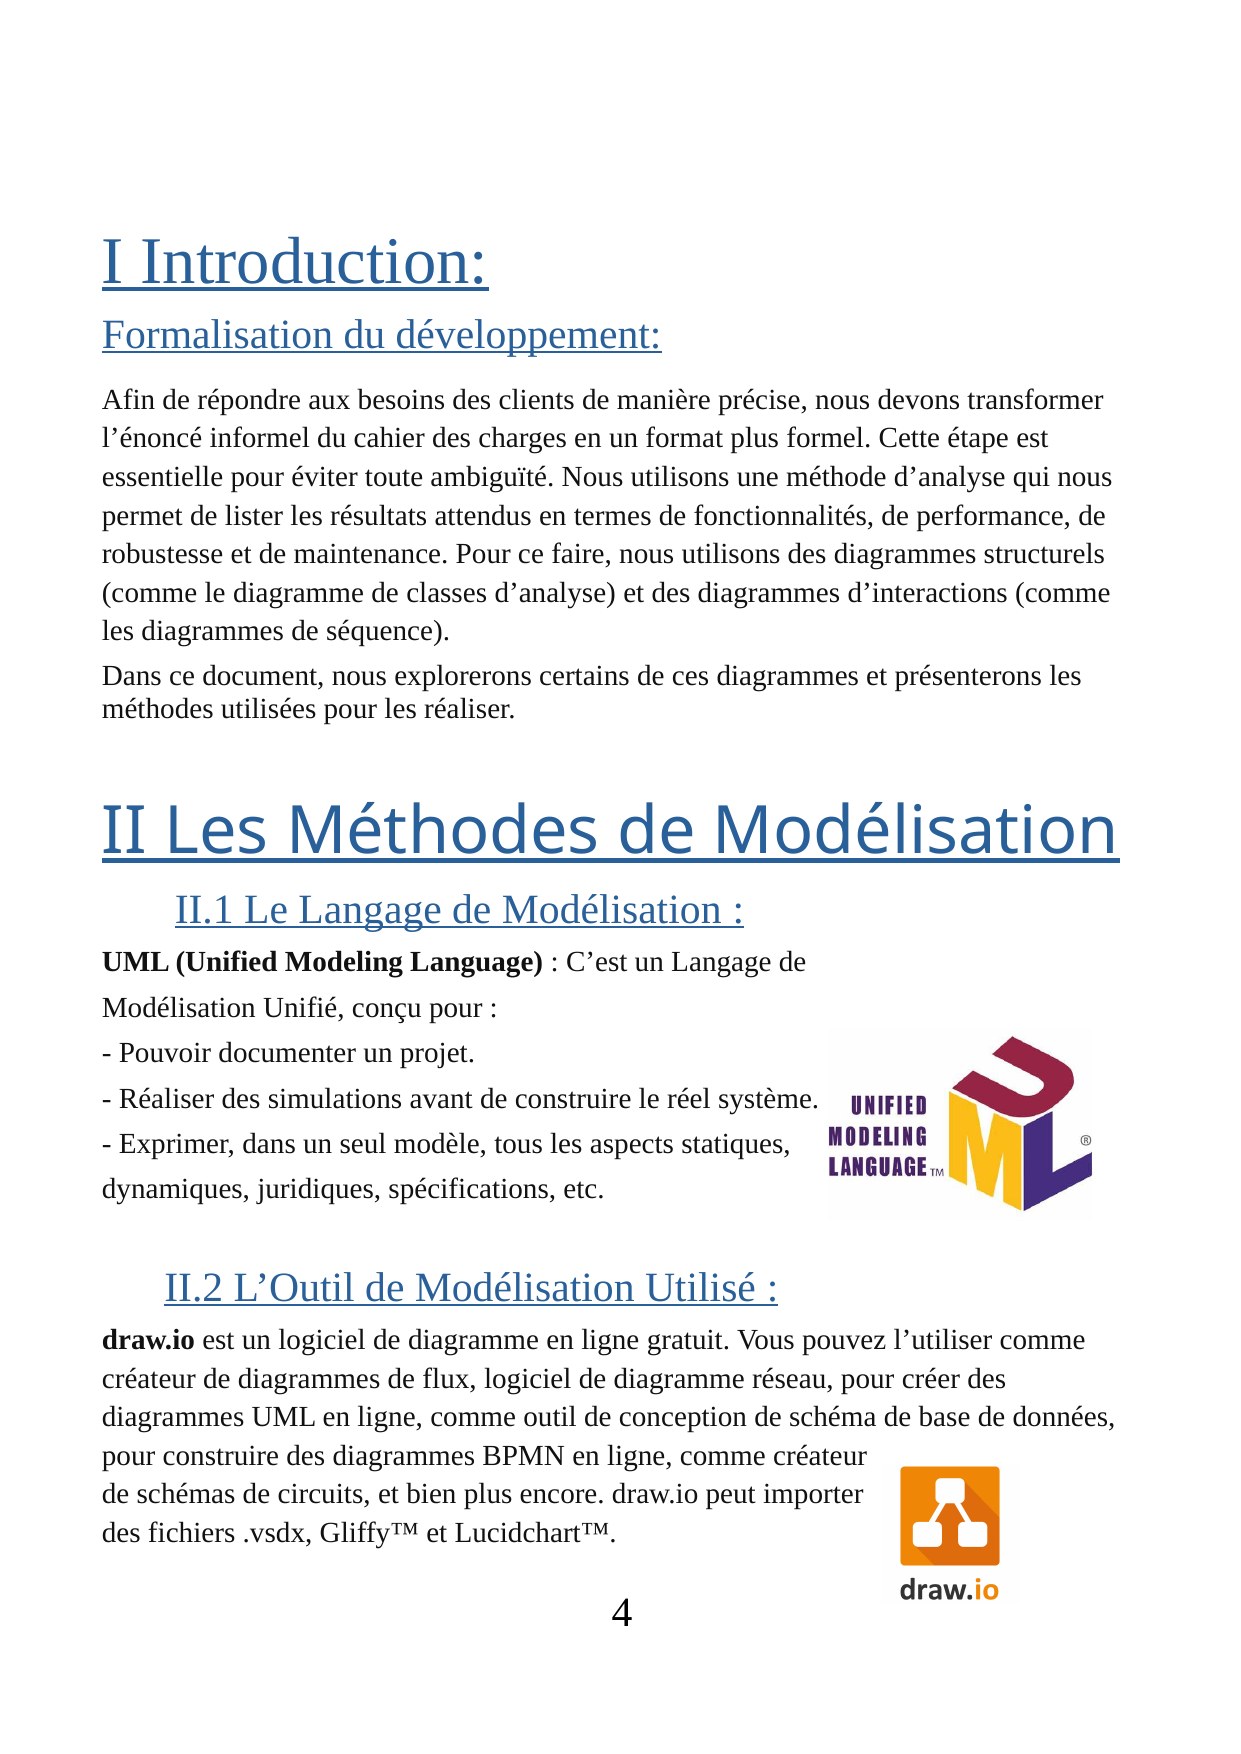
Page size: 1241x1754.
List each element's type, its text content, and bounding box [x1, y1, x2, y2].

text II Les Méthodes de Modélisation [102, 782, 1142, 873]
text draw.io est un logiciel de diagramme en ligne gratuit. Vous pouvez l’utiliser comme créateur de diagrammes de flux, logiciel de diagramme réseau, pour créer des diagrammes UML en ligne, comme outil de conception de schéma de base de données, pour construire des diagrammes BPMN en ligne, comme créateur de schémas de circuits, et bien plus encore. draw.io peut importer des fichiers .vsdx, Gliffy™ et Lucidchart™. [102, 1322, 1142, 1548]
text [1093, 1081, 1142, 1114]
text - Pouvoir documenter un projet. [102, 1035, 827, 1069]
text UML (Unified Modeling Language) : C’est un Langage de [102, 944, 1142, 978]
text Modélisation Unifié, conçu pour : [102, 990, 1142, 1023]
text dynamiques, juridiques, spécifications, etc. [102, 1172, 827, 1205]
picture [881, 1463, 1020, 1603]
text I Introduction: [102, 221, 1142, 297]
subtitle Formalisation du développement: [102, 309, 1142, 357]
text Dans ce document, nous explorerons certains de ces diagrammes et présenterons les méthodes utilisées pour les réaliser. [102, 658, 1142, 725]
text Afin de répondre aux besoins des clients de manière précise, nous devons transformer l’énoncé informel du cahier des charges en un format plus formel. Cette étape est essentielle pour éviter toute ambiguïté. Nous utilisons une méthode d’analyse qui nous permet de lister les résultats attendus en termes de fonctionnalités, de performance, de robustesse et de maintenance. Pour ce faire, nous utilisons des diagrammes structurels (comme le diagramme de classes d’analyse) et des diagrammes d’interactions (comme les diagrammes de séquence). [102, 382, 1142, 647]
text [1093, 1172, 1142, 1205]
text - Réaliser des simulations avant de construire le réel système. [102, 1081, 827, 1114]
text [1093, 1035, 1142, 1069]
text II.2 L’Outil de Modélisation Utilisé : [102, 1262, 1142, 1310]
text [1093, 1126, 1142, 1160]
text II.1 Le Langage de Modélisation : [102, 885, 1142, 933]
picture [827, 1028, 1093, 1221]
text - Exprimer, dans un seul modèle, tous les aspects statiques, [102, 1126, 827, 1160]
